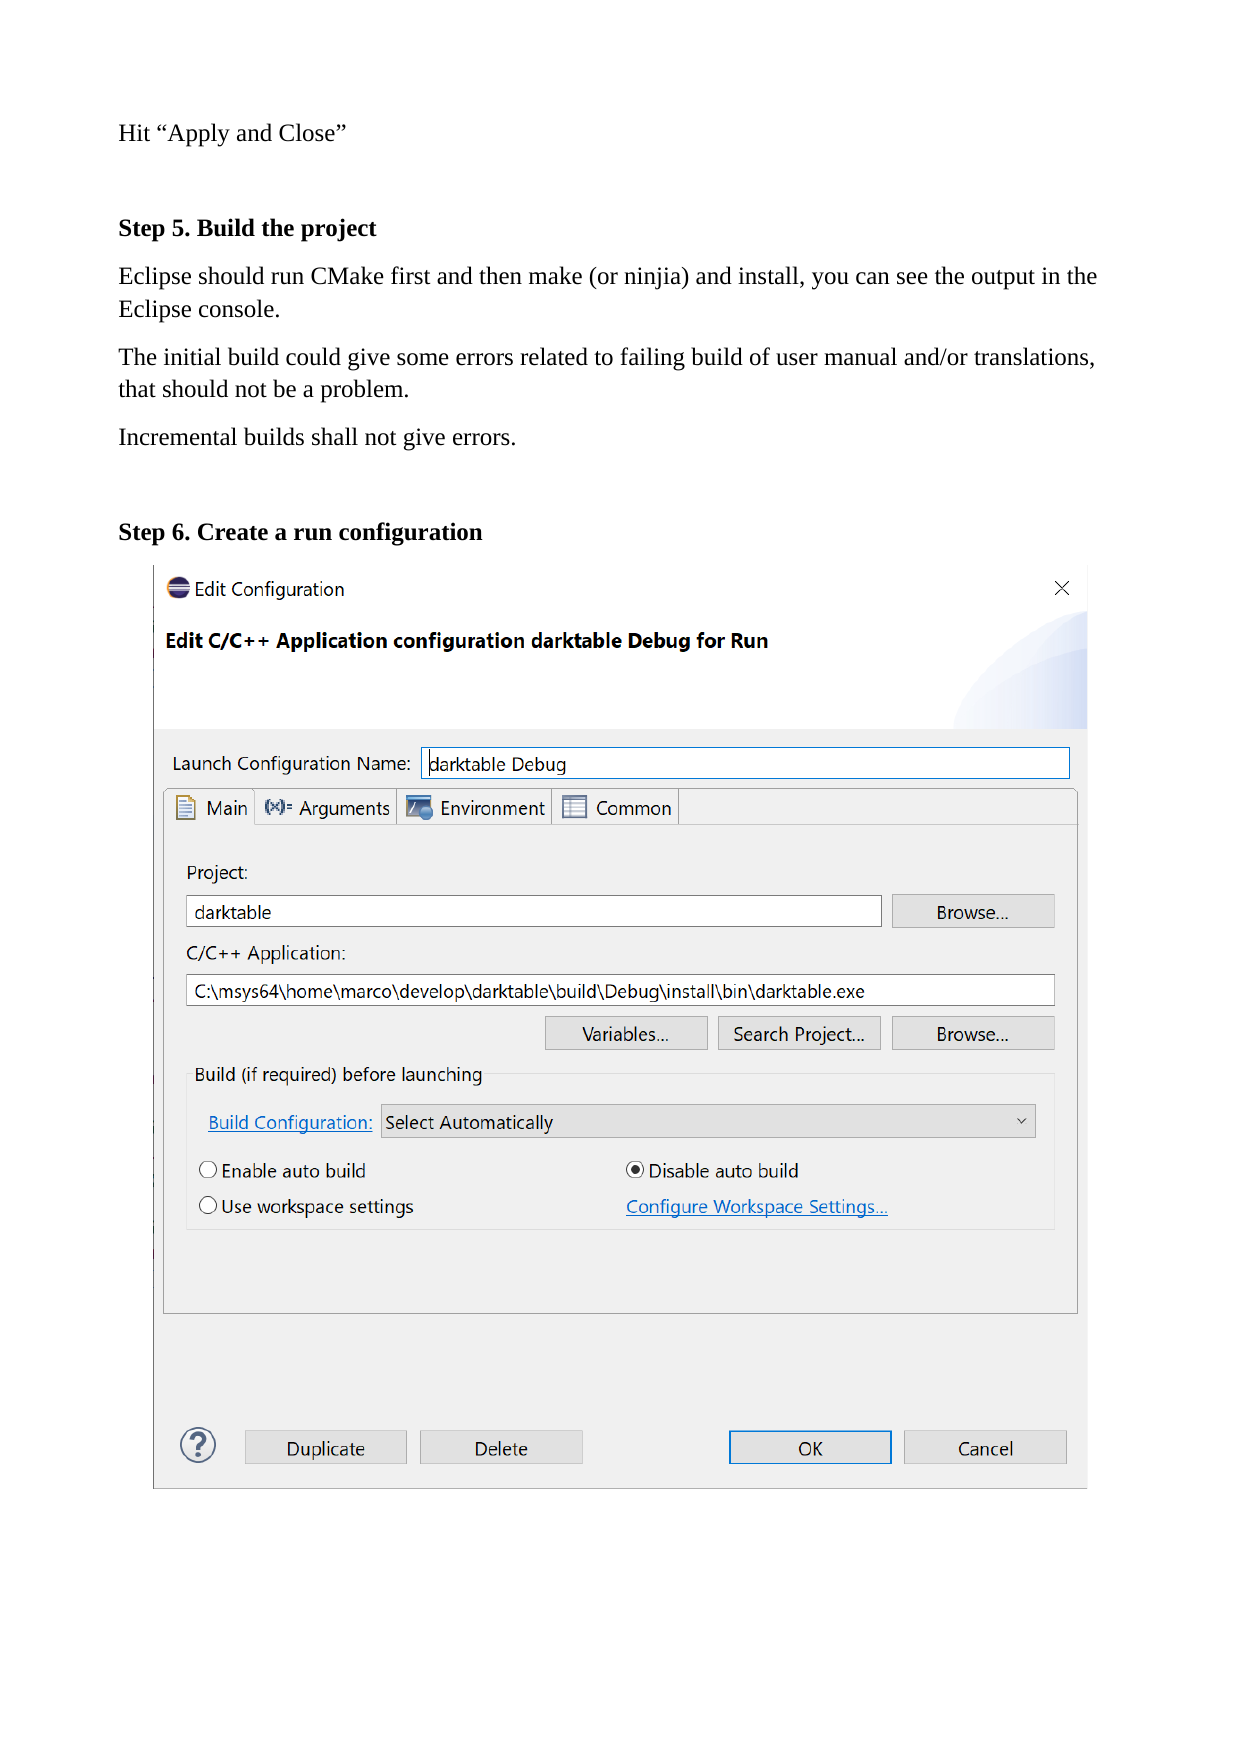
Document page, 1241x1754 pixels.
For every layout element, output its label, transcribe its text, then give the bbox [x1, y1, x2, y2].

text Eclipse should run CMake first and then make (or ninjia) and install, you can see the output in the Eclipse console. [118, 261, 1122, 323]
text Step 5. Build the project [118, 213, 1122, 242]
text The initial build could give some errors related to failing build of user manual and/or translations, that should not be a problem. [118, 342, 1122, 403]
text Hit “Apply and Close” [118, 118, 1122, 147]
picture [153, 565, 1088, 1489]
text Step 6. Create a run configuration [118, 517, 1122, 546]
text Incremental builds shall not give errors. [118, 422, 1122, 451]
